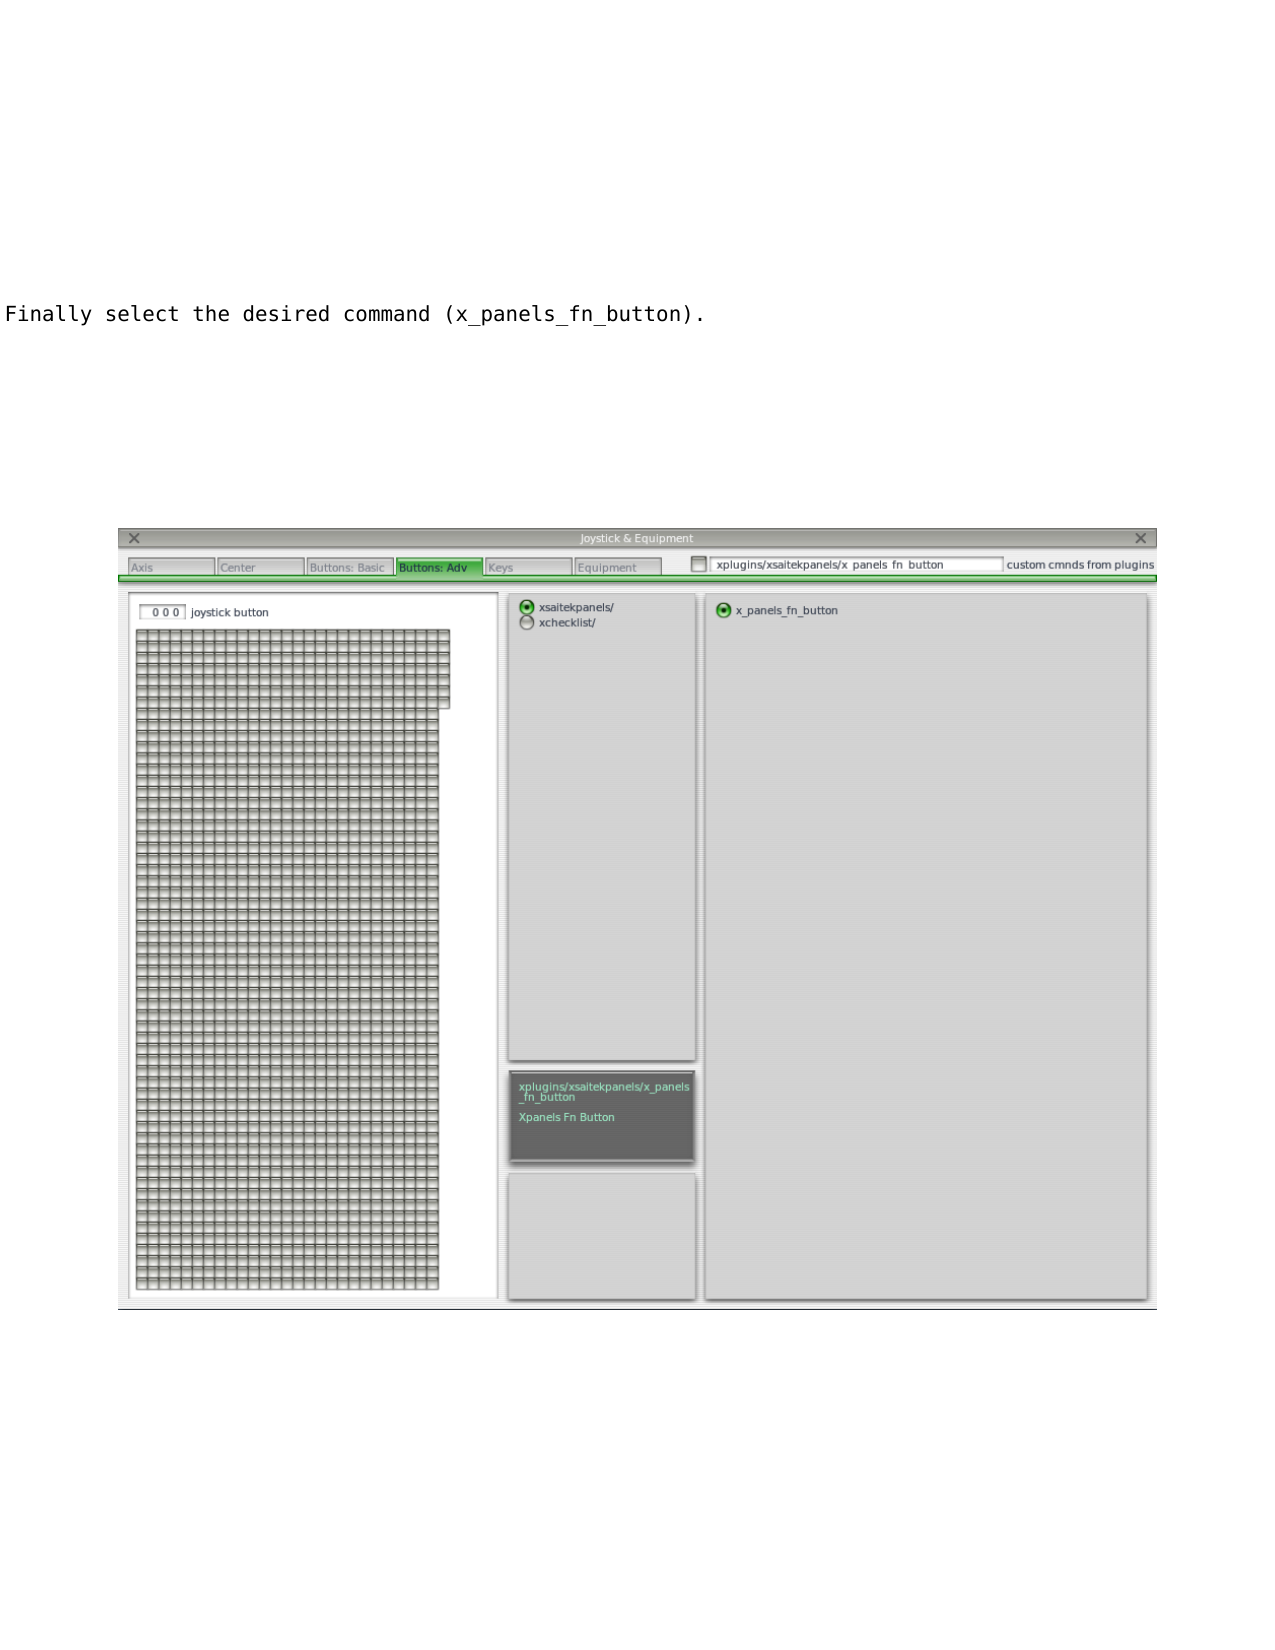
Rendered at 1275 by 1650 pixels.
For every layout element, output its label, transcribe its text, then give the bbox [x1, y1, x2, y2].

text Finally select the desired command (x_panels_fn_button). [0, 297, 1275, 330]
picture [118, 528, 1157, 1310]
